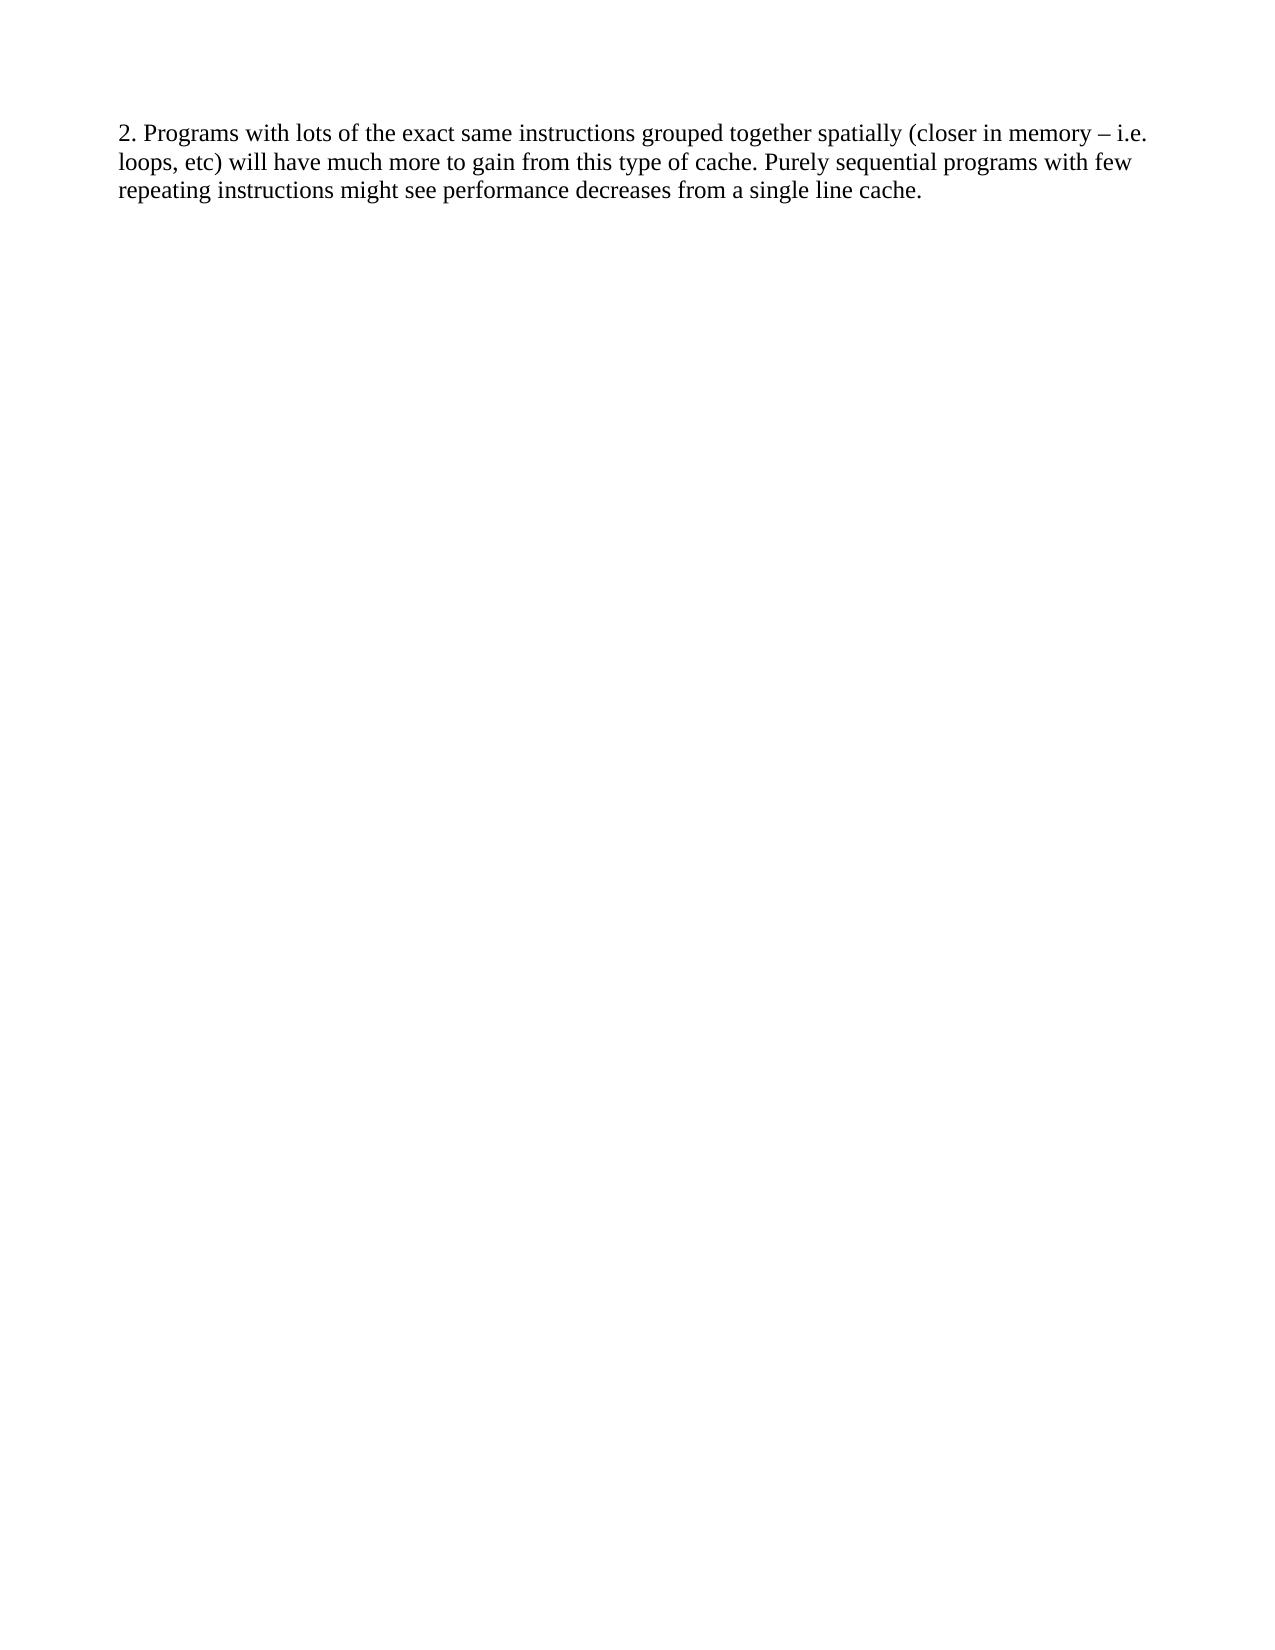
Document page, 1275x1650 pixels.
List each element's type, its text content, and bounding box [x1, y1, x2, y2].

text 2. Programs with lots of the exact same instructions grouped together spatially (closer in memory – i.e. loops, etc) will have much more to gain from this type of cache. Purely sequential programs with few repeating instructions might see performance decreases from a single line cache. [118, 118, 1157, 204]
